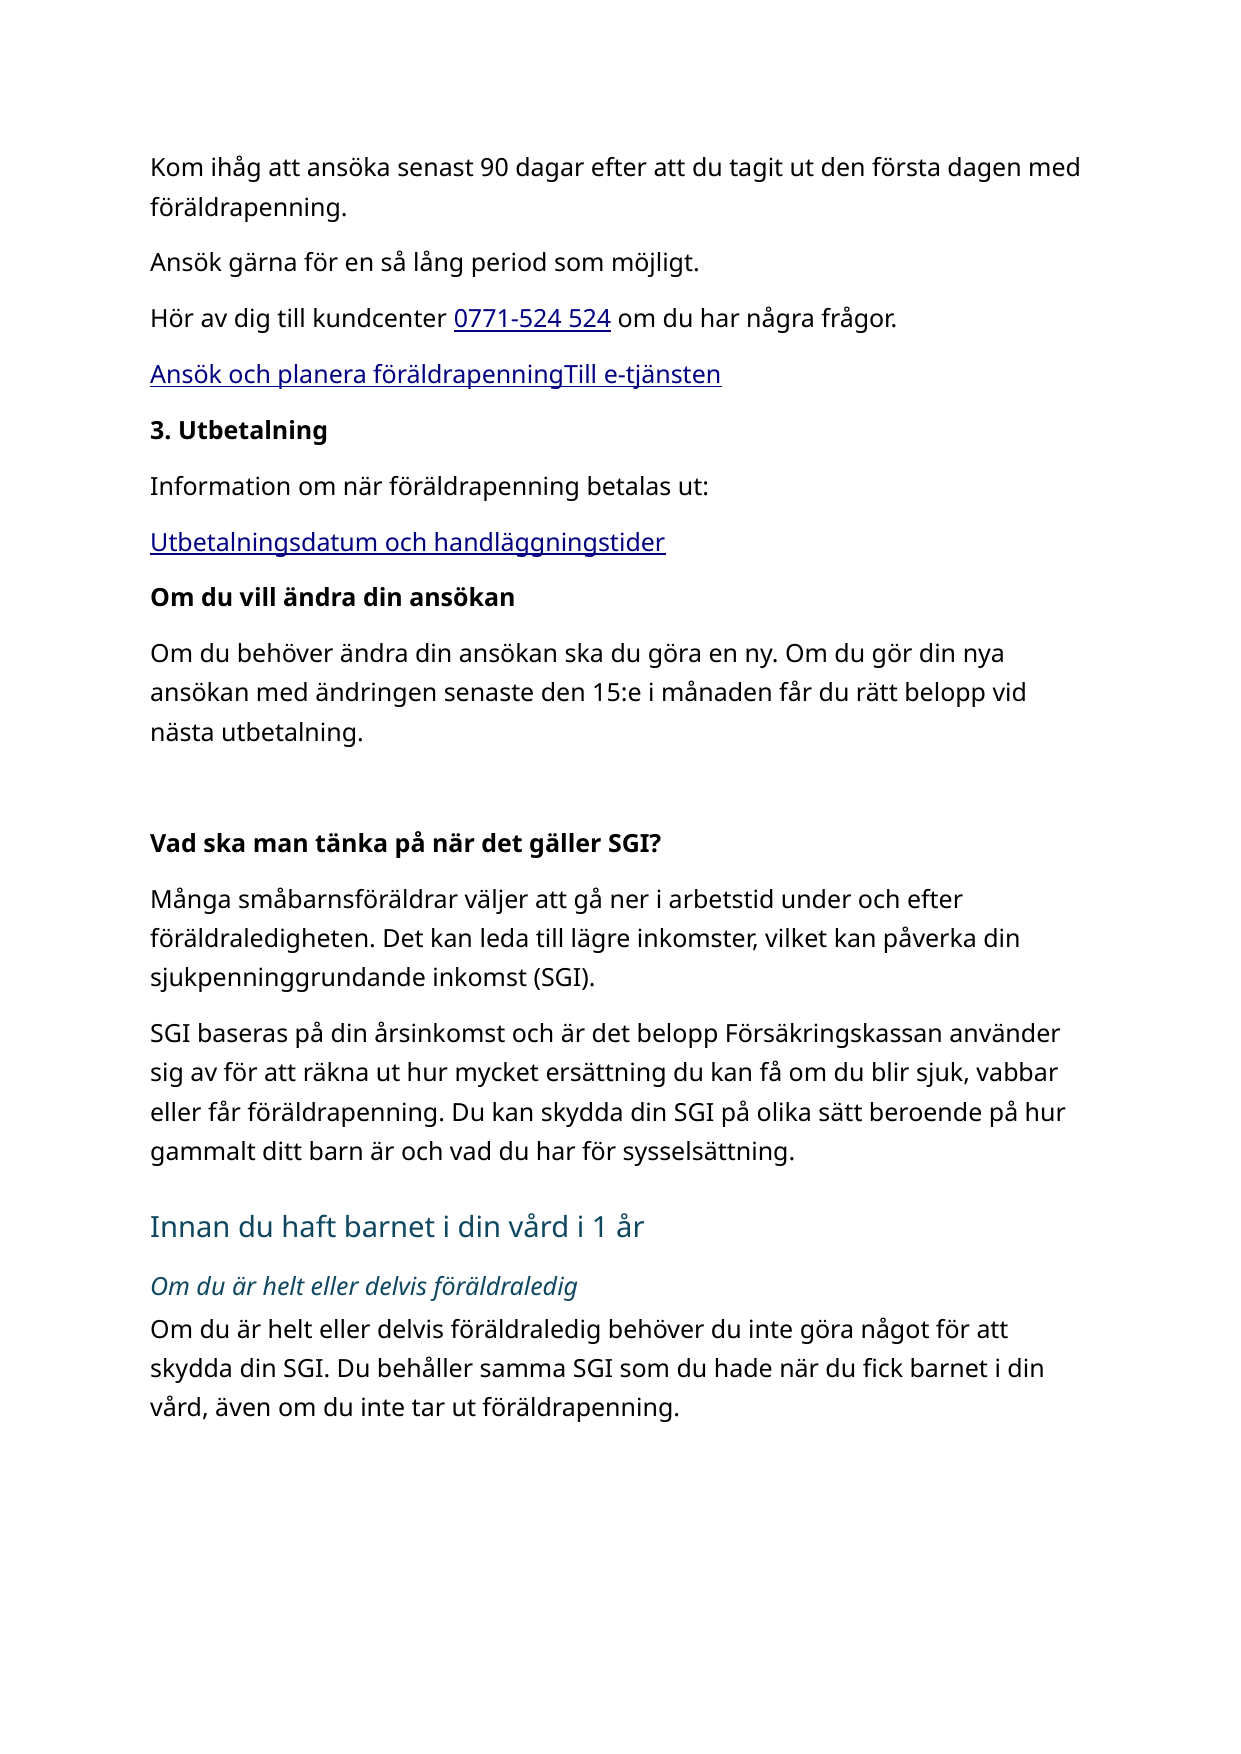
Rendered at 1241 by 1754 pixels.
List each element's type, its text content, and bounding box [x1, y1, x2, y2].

text Hör av dig till kundcenter 0771‑524 524 om du har några frågor. [150, 301, 1090, 335]
text SGI baseras på din årsinkomst och är det belopp Försäkringskassan använder sig av för att räkna ut hur mycket ersättning du kan få om du blir sjuk, vabbar eller får föräldrapenning. Du kan skydda din SGI på olika sätt beroende på hur gammalt ditt barn är och vad du har för sysselsättning. [150, 1016, 1090, 1167]
text Kom ihåg att ansöka senast 90 dagar efter att du tagit ut den första dagen med föräldrapenning. [150, 150, 1090, 223]
text 3. Utbetalning [150, 412, 1090, 447]
text Många småbarnsföräldrar väljer att gå ner i arbetstid under och efter föräldraledigheten. Det kan leda till lägre inkomster, vilket kan påverka din sjukpenninggrundande inkomst (SGI). [150, 882, 1090, 994]
text Om du är helt eller delvis föräldraledig behöver du inte göra något för att skydda din SGI. Du behåller samma SGI som du hade när du fick barnet i din vård, även om du inte tar ut föräldrapenning. [150, 1311, 1090, 1424]
text Om du behöver ändra din ansökan ska du göra en ny. Om du gör din nya ansökan med ändringen senaste den 15:e i månaden får du rätt belopp vid nästa utbetalning. [150, 636, 1090, 748]
text Om du vill ändra din ansökan [150, 580, 1090, 614]
text Vad ska man tänka på när det gäller SGI? [150, 826, 1090, 860]
text Ansök och planera föräldrapenningTill e-tjänsten [150, 357, 1090, 391]
subtitle Innan du haft barnet i din vård i 1 år [150, 1206, 1090, 1246]
text Information om när föräldrapenning betalas ut: [150, 468, 1090, 502]
subtitle Om du är helt eller delvis föräldraledig [150, 1268, 1090, 1302]
text Ansök gärna för en så lång period som möjligt. [150, 245, 1090, 279]
text Utbetalningsdatum och handläggningstider [150, 524, 1090, 558]
